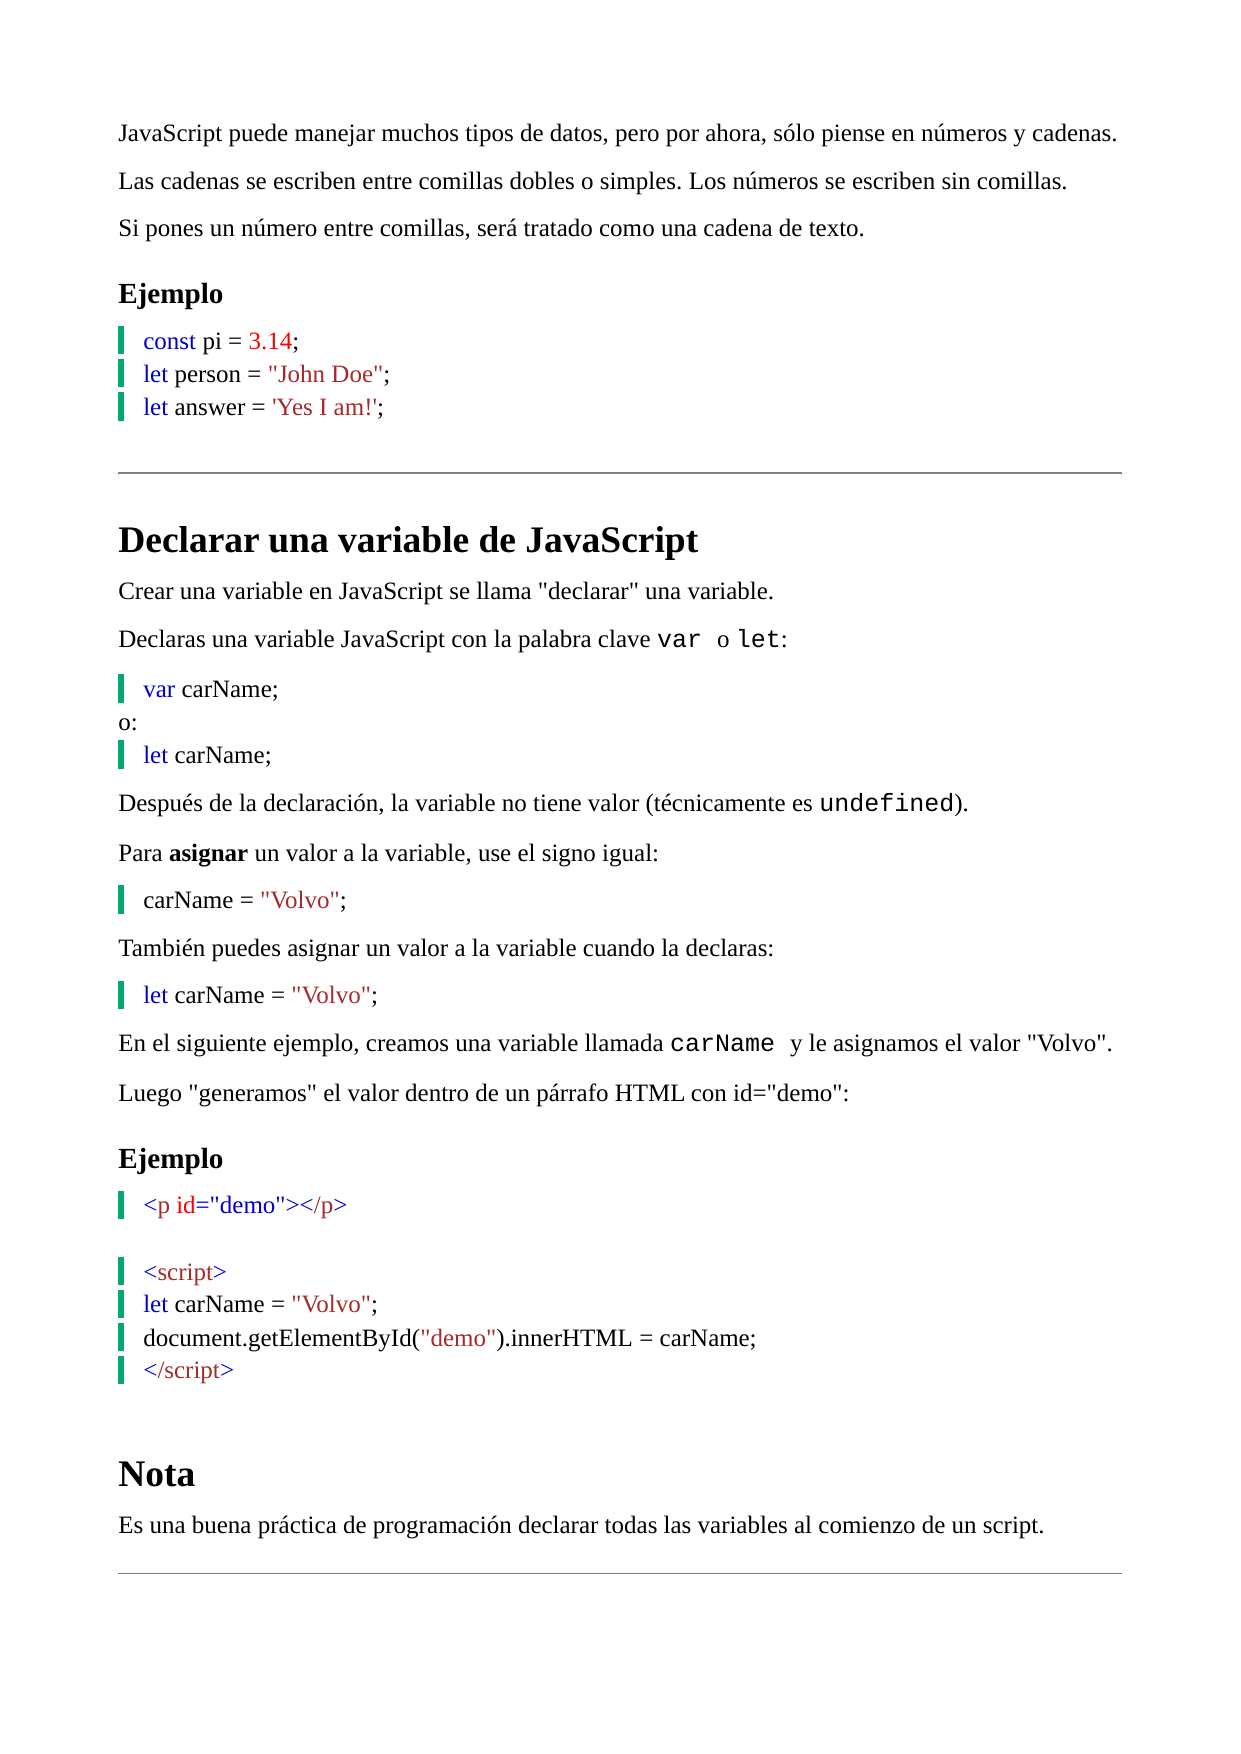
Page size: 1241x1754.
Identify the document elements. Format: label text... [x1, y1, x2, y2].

text Las cadenas se escriben entre comillas dobles o simples. Los números se escriben sin comillas. [118, 166, 1122, 194]
text Declaras una variable JavaScript con la palabra clave var o let: [118, 624, 1122, 655]
text Luego "generamos" el valor dentro de un párrafo HTML con id="demo": [118, 1078, 1122, 1107]
text Después de la declaración, la variable no tiene valor (técnicamente es undefined). [118, 788, 1122, 818]
text JavaScript puede manejar muchos tipos de datos, pero por ahora, sólo piense en números y cadenas. [118, 118, 1122, 147]
text const pi = 3.14; let person = "John Doe"; let answer = 'Yes I am!'; [118, 326, 1122, 421]
text carName = "Volvo"; [124, 885, 1122, 914]
subtitle Ejemplo [118, 277, 1122, 310]
text let carName; [124, 740, 1122, 769]
text <p id="demo"></p> <script> let carName = "Volvo"; document.getElementById("demo").innerHTML = carName; </script> [118, 1191, 1122, 1384]
text En el siguiente ejemplo, creamos una variable llamada carName y le asignamos el valor "Volvo". [118, 1028, 1122, 1059]
text También puedes asignar un valor a la variable cuando la declaras: [118, 933, 1122, 962]
text var carName; [124, 674, 1122, 703]
text o: [118, 707, 1122, 736]
text Crear una variable en JavaScript se llama "declarar" una variable. [118, 576, 1122, 605]
text Si pones un número entre comillas, será tratado como una cadena de texto. [118, 213, 1122, 242]
subtitle Nota [118, 1452, 1122, 1495]
text Es una buena práctica de programación declarar todas las variables al comienzo de un script. [118, 1511, 1122, 1539]
text let carName = "Volvo"; [124, 981, 1122, 1009]
subtitle Declarar una variable de JavaScript [118, 518, 1122, 561]
text Para asignar un valor a la variable, use el signo igual: [118, 838, 1122, 866]
subtitle Ejemplo [118, 1141, 1122, 1175]
